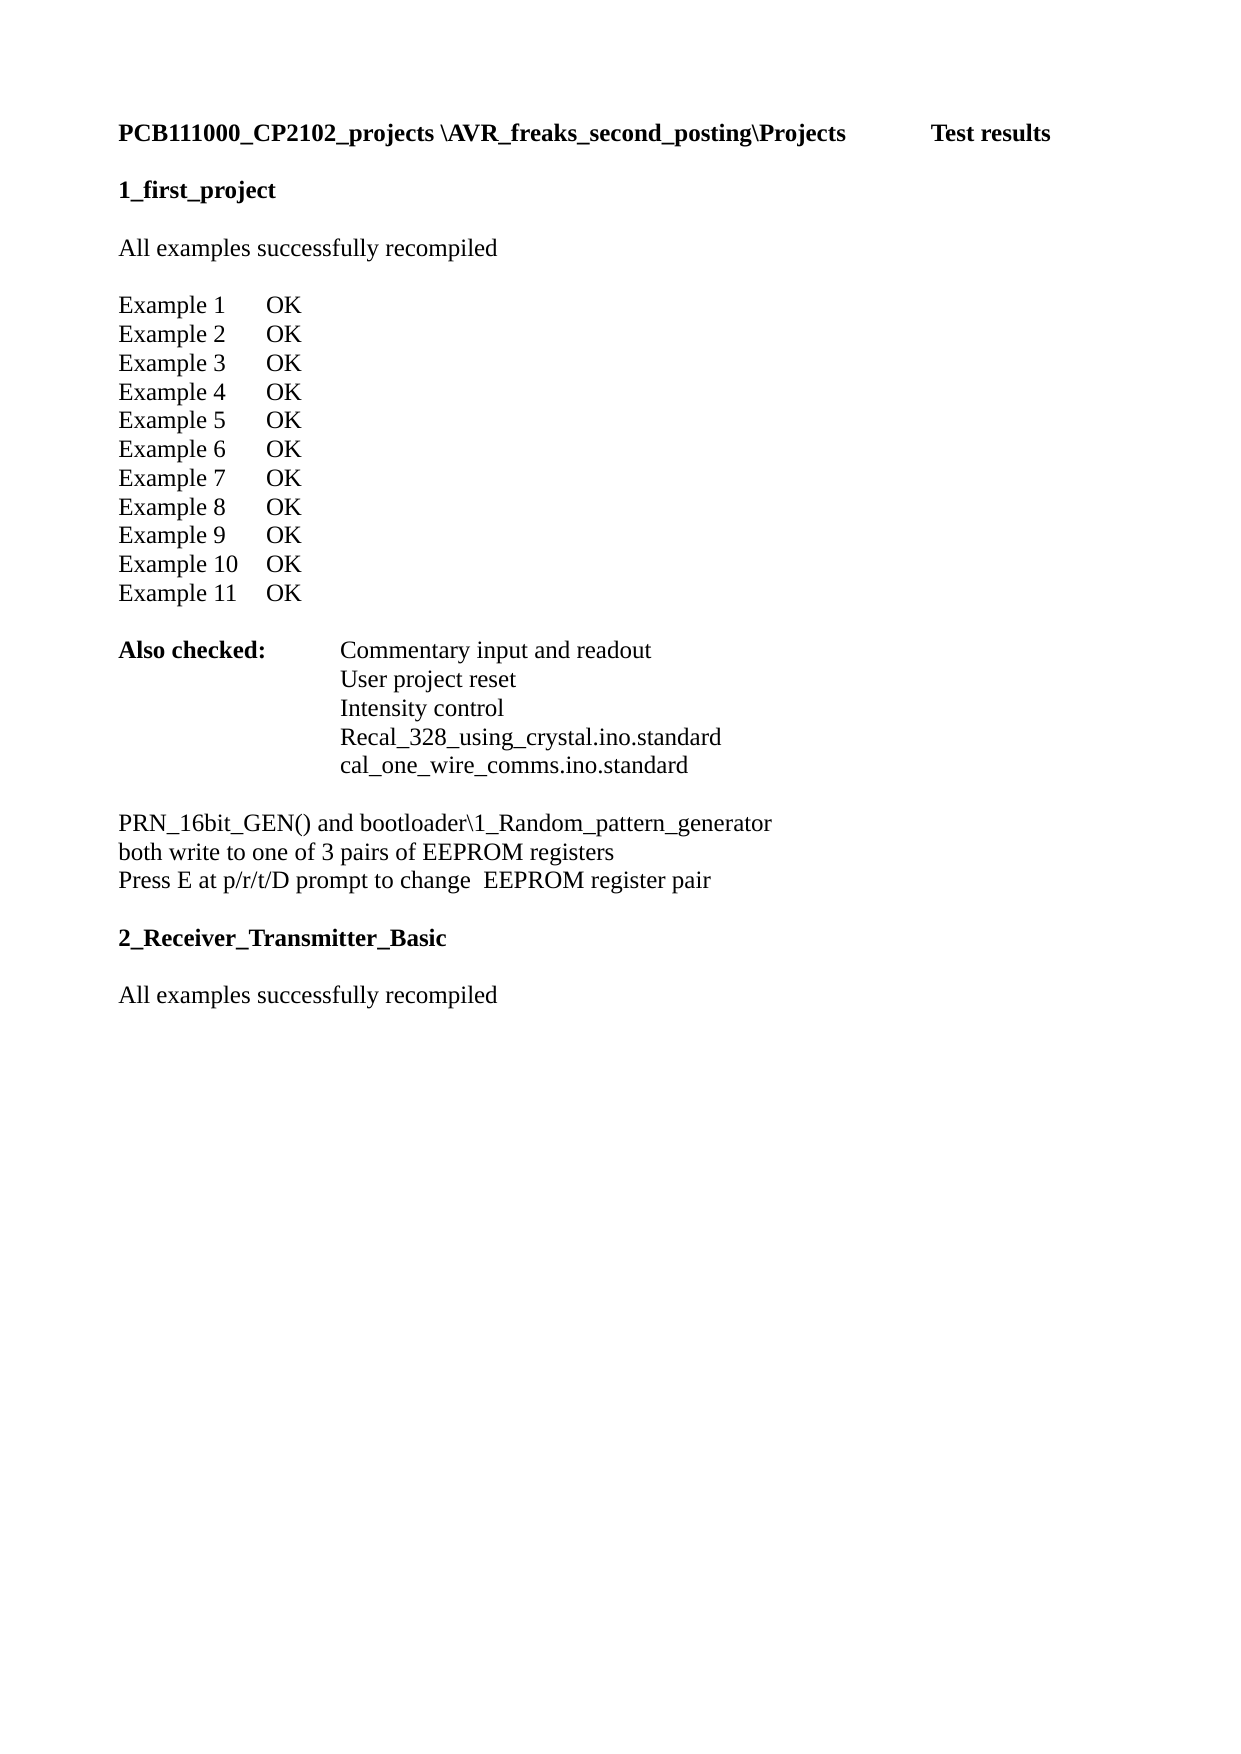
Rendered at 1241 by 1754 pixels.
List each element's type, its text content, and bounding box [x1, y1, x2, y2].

text Example 8 OK [118, 492, 1122, 521]
text Example 7 OK [118, 463, 1122, 492]
text All examples successfully recompiled [118, 233, 1122, 262]
text Press E at p/r/t/D prompt to change EEPROM register pair [118, 866, 1122, 894]
text both write to one of 3 pairs of EEPROM registers [118, 837, 1122, 866]
text Also checked: Commentary input and readout [118, 636, 1122, 664]
text User project reset [118, 664, 1122, 693]
text PRN_16bit_GEN() and bootloader\1_Random_pattern_generator [118, 808, 1122, 837]
text Intensity control [118, 693, 1122, 722]
text Example 5 OK [118, 406, 1122, 434]
text Example 3 OK [118, 348, 1122, 377]
text PCB111000_CP2102_projects \AVR_freaks_second_posting\Projects Test results [118, 118, 1122, 147]
text Example 9 OK [118, 521, 1122, 549]
text Example 10 OK [118, 549, 1122, 578]
text Example 2 OK [118, 319, 1122, 348]
text Example 6 OK [118, 434, 1122, 463]
text Recal_328_using_crystal.ino.standard [118, 722, 1122, 751]
text Example 1 OK [118, 291, 1122, 319]
text 2_Receiver_Transmitter_Basic [118, 923, 1122, 952]
text Example 4 OK [118, 377, 1122, 406]
text Example 11 OK [118, 578, 1122, 607]
text 1_first_project [118, 176, 1122, 204]
text cal_one_wire_comms.ino.standard [118, 751, 1122, 779]
text All examples successfully recompiled [118, 981, 1122, 1009]
